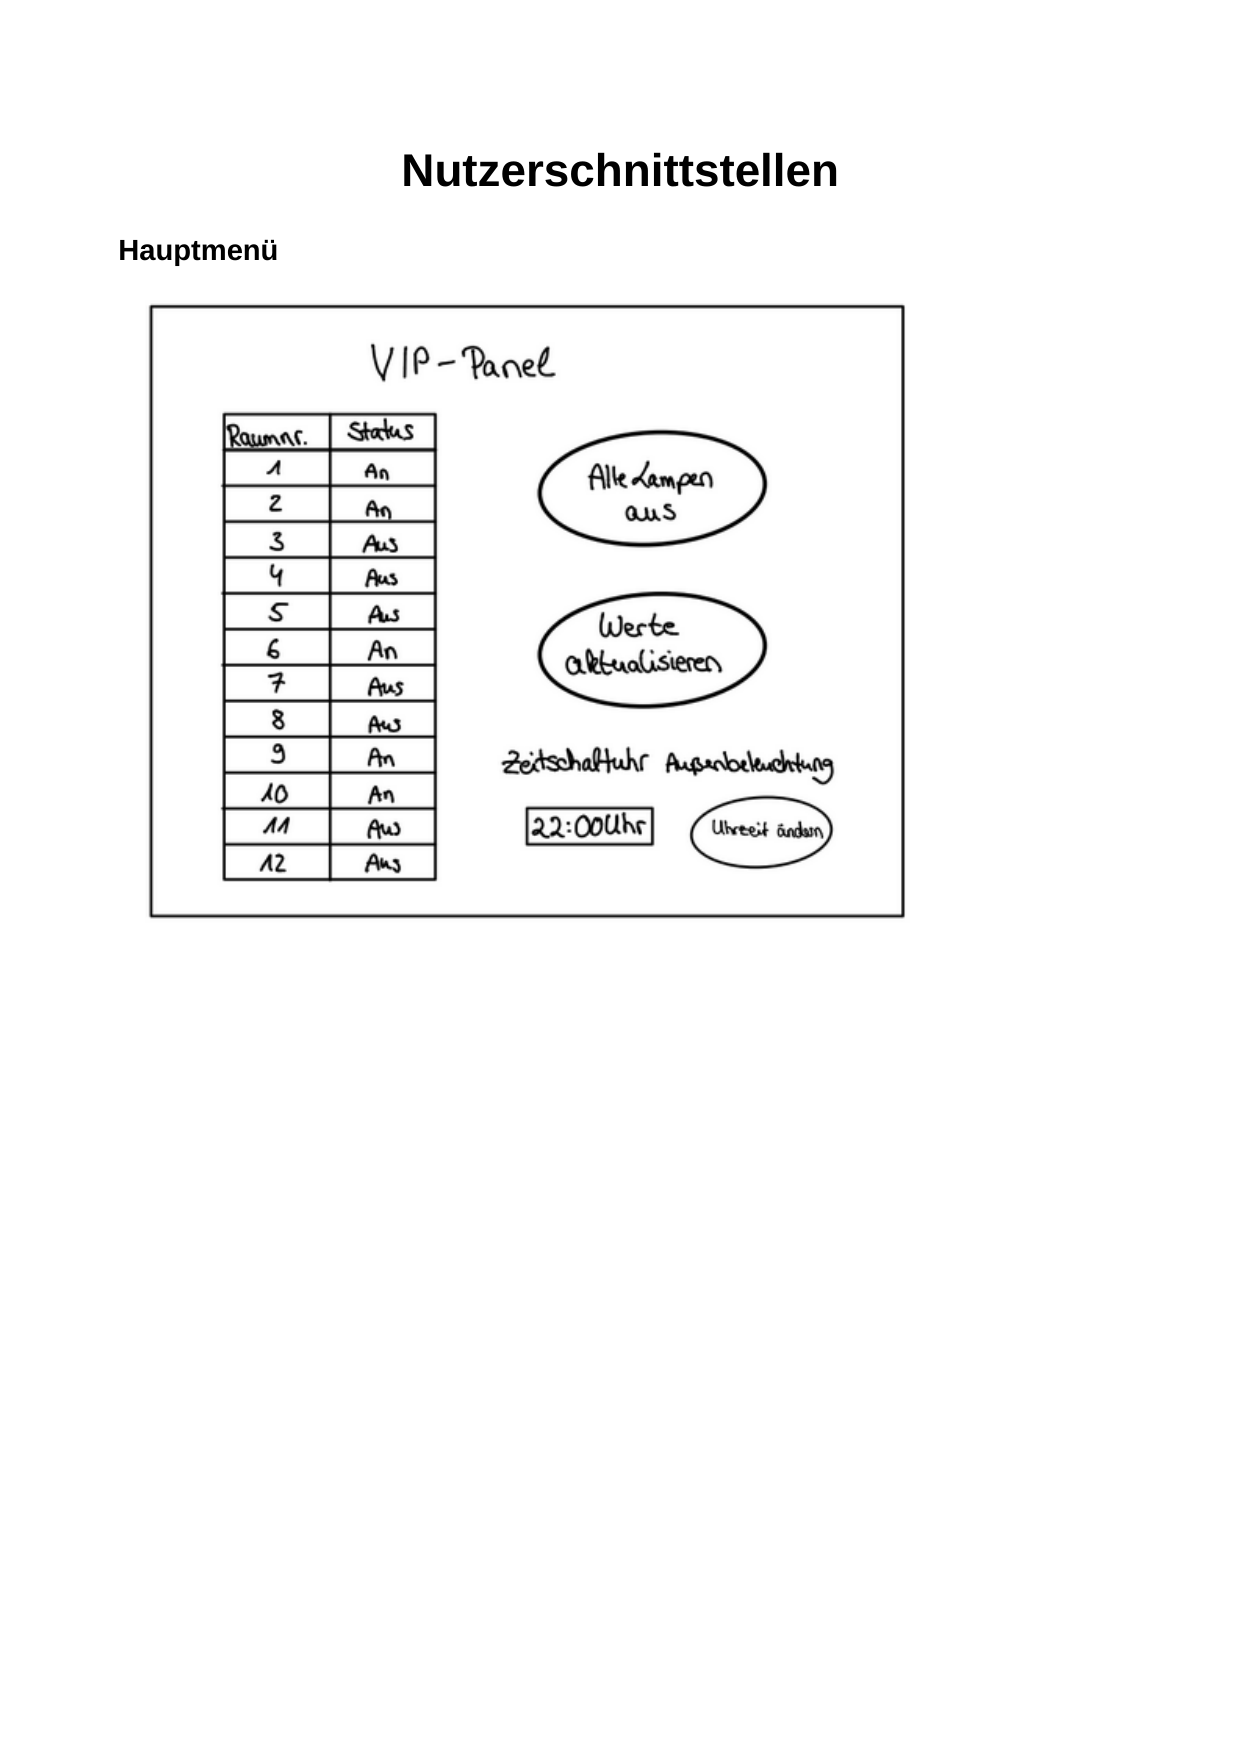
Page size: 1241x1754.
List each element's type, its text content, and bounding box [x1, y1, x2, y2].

text Nutzerschnittstellen [118, 143, 1122, 196]
subtitle Hauptmenü [118, 233, 1122, 267]
